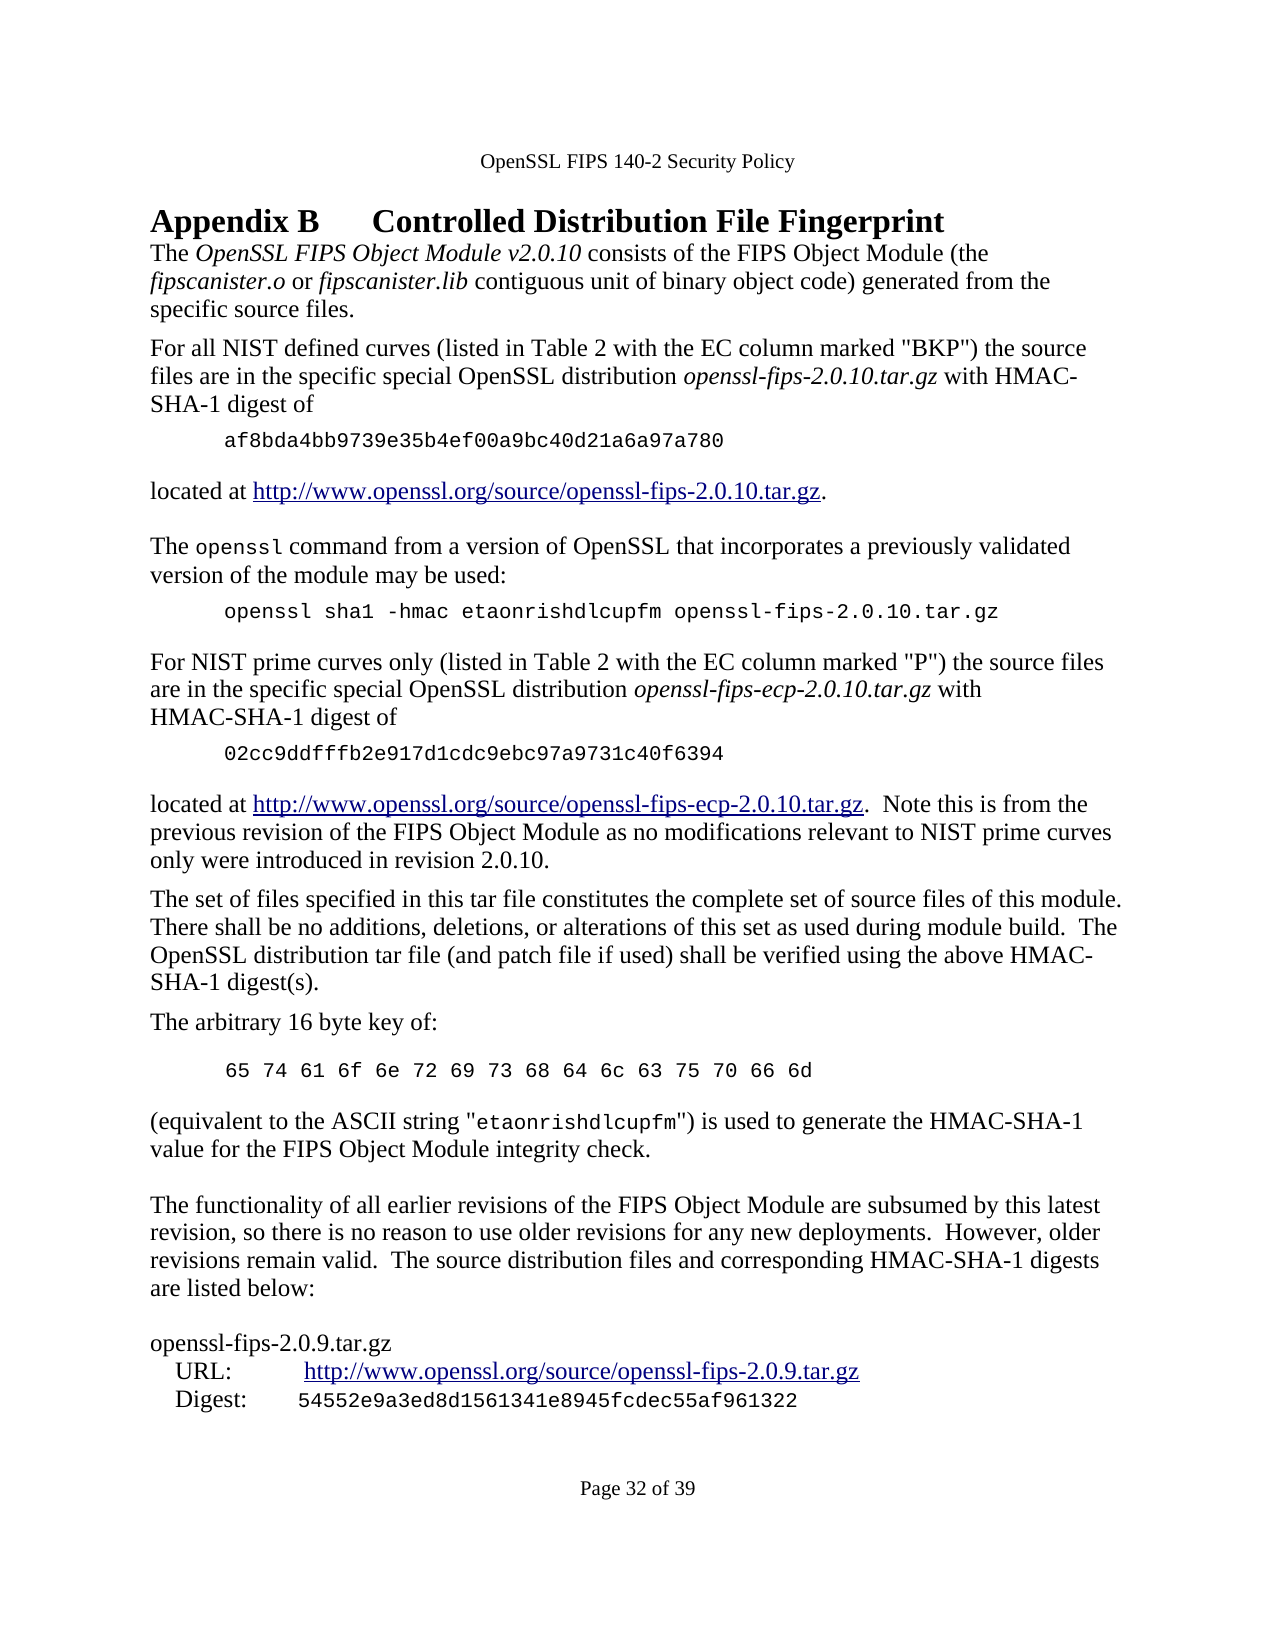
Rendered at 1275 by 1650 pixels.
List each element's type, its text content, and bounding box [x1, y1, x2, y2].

text 02cc9ddfffb2e917d1cdc9ebc97a9731c40f6394 [224, 743, 1125, 767]
text located at http://www.openssl.org/source/openssl-fips-ecp-2.0.10.tar.gz. Note this is from the previous revision of the FIPS Object Module as no modifications relevant to NIST prime curves only were introduced in revision 2.0.10. [150, 790, 1125, 873]
text For NIST prime curves only (listed in Table 2 with the EC column marked "P") the source files are in the specific special OpenSSL distribution openssl-fips-ecp-2.0.10.tar.gz with HMAC‑SHA‑1 digest of [150, 648, 1125, 731]
text Digest: 54552e9a3ed8d1561341e8945fcdec55af961322 [150, 1385, 1125, 1413]
text (equivalent to the ASCII string "etaonrishdlcupfm") is used to generate the HMAC-SHA-1 value for the FIPS Object Module integrity check. [150, 1107, 1125, 1163]
text af8bda4bb9739e35b4ef00a9bc40d21a6a97a780 [224, 430, 1125, 453]
text The functionality of all earlier revisions of the FIPS Object Module are subsumed by this latest revision, so there is no reason to use older revisions for any new deployments. However, older revisions remain valid. The source distribution files and corresponding HMAC-SHA-1 digests are listed below: [150, 1191, 1125, 1302]
text The arbitrary 16 byte key of: [150, 1008, 1125, 1036]
text openssl-fips-2.0.9.tar.gz [150, 1329, 1125, 1357]
text For all NIST defined curves (listed in Table 2 with the EC column marked "BKP") the source files are in the specific special OpenSSL distribution openssl-fips-2.0.10.tar.gz with HMAC-SHA‑1 digest of [150, 334, 1125, 418]
text 65 74 61 6f 6e 72 69 73 68 64 6c 63 75 70 66 6d [225, 1059, 1125, 1083]
text The openssl command from a version of OpenSSL that incorporates a previously validated version of the module may be used: [150, 532, 1125, 589]
text located at http://www.openssl.org/source/openssl-fips-2.0.10.tar.gz. [150, 477, 1125, 505]
text The set of files specified in this tar file constitutes the complete set of source files of this module. There shall be no additions, deletions, or alterations of this set as used during module build. The OpenSSL distribution tar file (and patch file if used) shall be verified using the above HMAC-SHA-1 digest(s). [150, 885, 1125, 996]
text The OpenSSL FIPS Object Module v2.0.10 consists of the FIPS Object Module (the fipscanister.o or fipscanister.lib contiguous unit of binary object code) generated from the specific source files. [150, 239, 1125, 323]
text URL: http://www.openssl.org/source/openssl-fips-2.0.9.tar.gz [150, 1357, 1125, 1385]
subtitle Appendix B Controlled Distribution File Fingerprint [150, 203, 1125, 239]
text openssl sha1 -hmac etaonrishdlcupfm openssl-fips-2.0.10.tar.gz [224, 601, 1125, 624]
